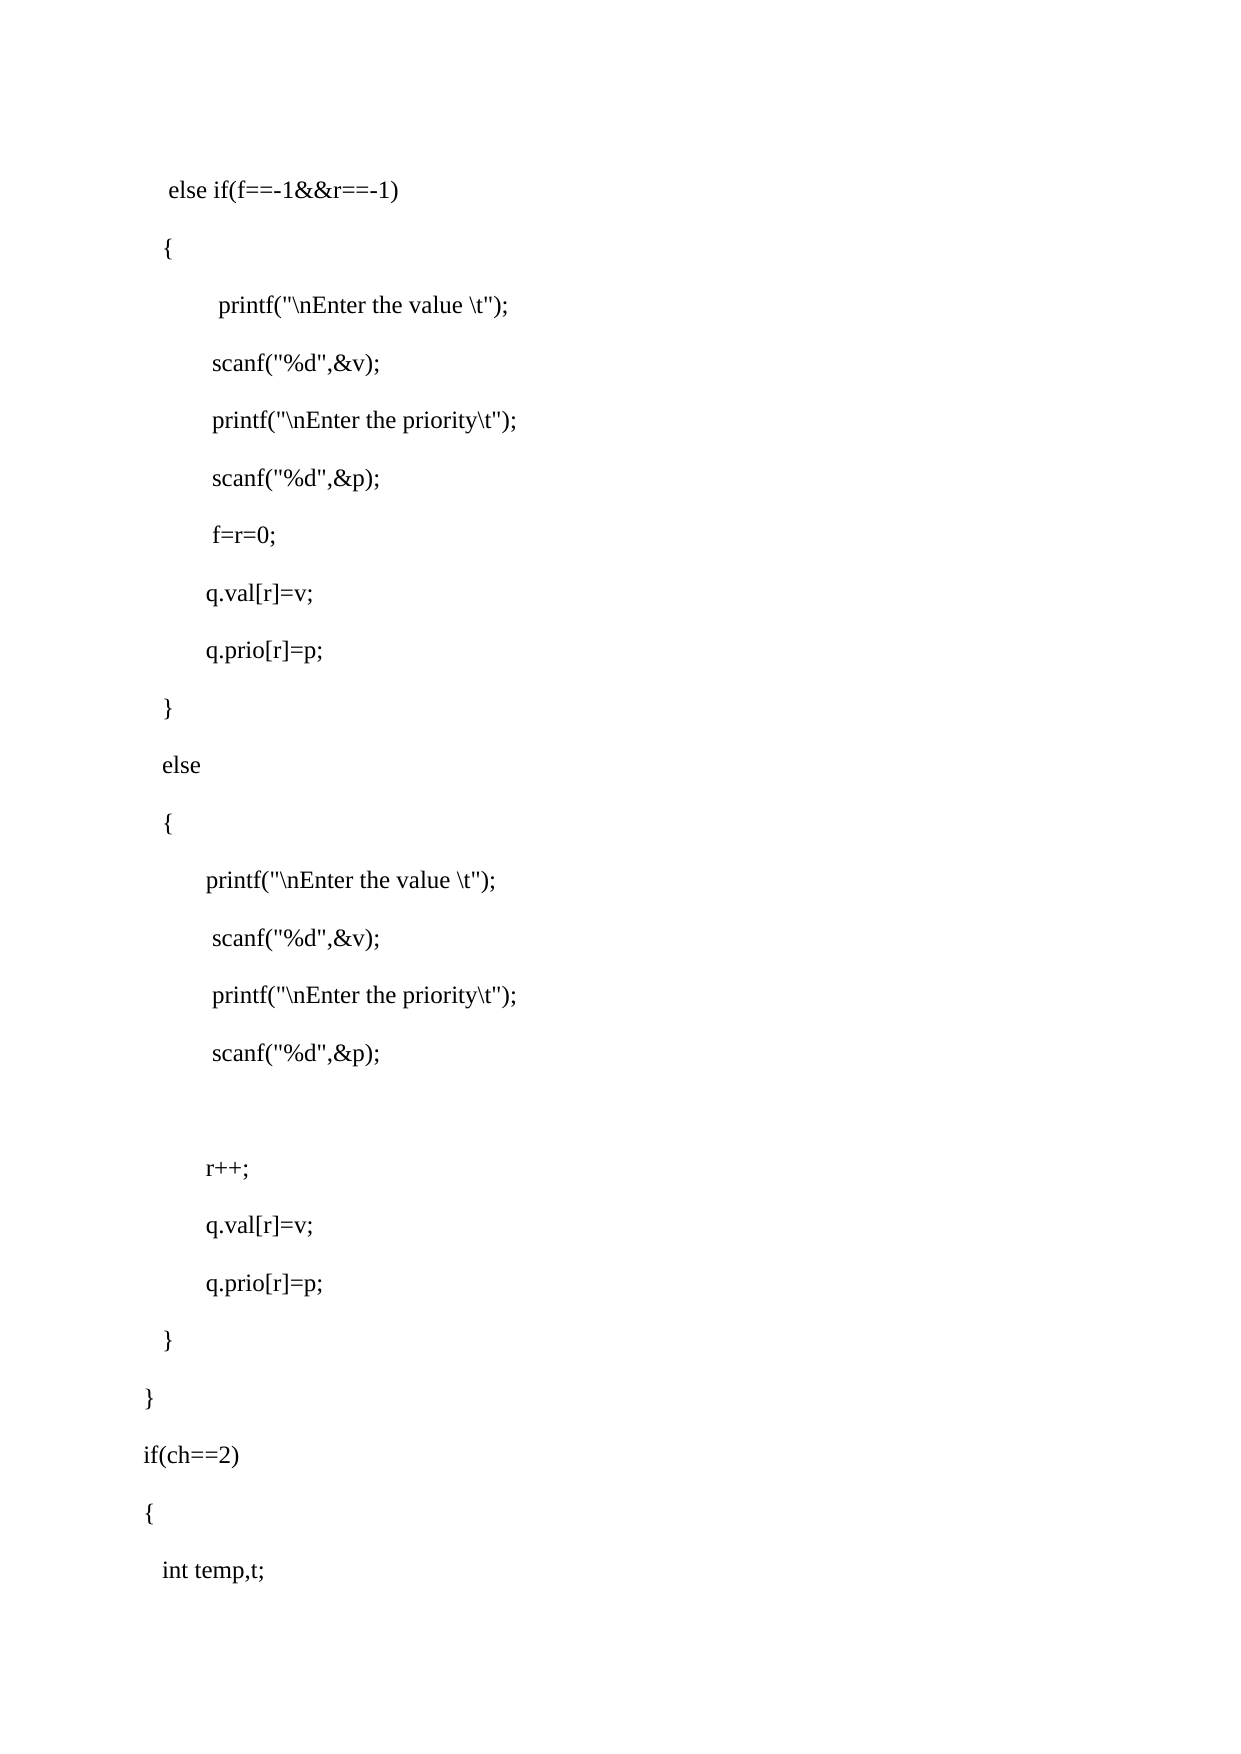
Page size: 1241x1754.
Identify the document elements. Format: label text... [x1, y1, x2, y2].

text int temp,t; [118, 1556, 1122, 1584]
text else [118, 751, 1122, 779]
text q.val[r]=v; [118, 1211, 1122, 1239]
text scanf("%d",&v); [118, 348, 1122, 377]
text { [118, 808, 1122, 837]
text q.prio[r]=p; [118, 636, 1122, 664]
text f=r=0; [118, 521, 1122, 549]
text } [118, 1326, 1122, 1354]
text scanf("%d",&p); [118, 1038, 1122, 1067]
text printf("\nEnter the priority\t"); [118, 406, 1122, 434]
text } [118, 1383, 1122, 1412]
text { [118, 1498, 1122, 1527]
text printf("\nEnter the priority\t"); [118, 981, 1122, 1009]
text { [118, 233, 1122, 262]
text q.prio[r]=p; [118, 1268, 1122, 1297]
text scanf("%d",&v); [118, 923, 1122, 952]
text r++; [118, 1153, 1122, 1182]
text if(ch==2) [118, 1441, 1122, 1469]
text } [118, 693, 1122, 722]
text scanf("%d",&p); [118, 463, 1122, 492]
text printf("\nEnter the value \t"); [118, 866, 1122, 894]
text else if(f==-1&&r==-1) [118, 176, 1122, 204]
text q.val[r]=v; [118, 578, 1122, 607]
text printf("\nEnter the value \t"); [118, 291, 1122, 319]
